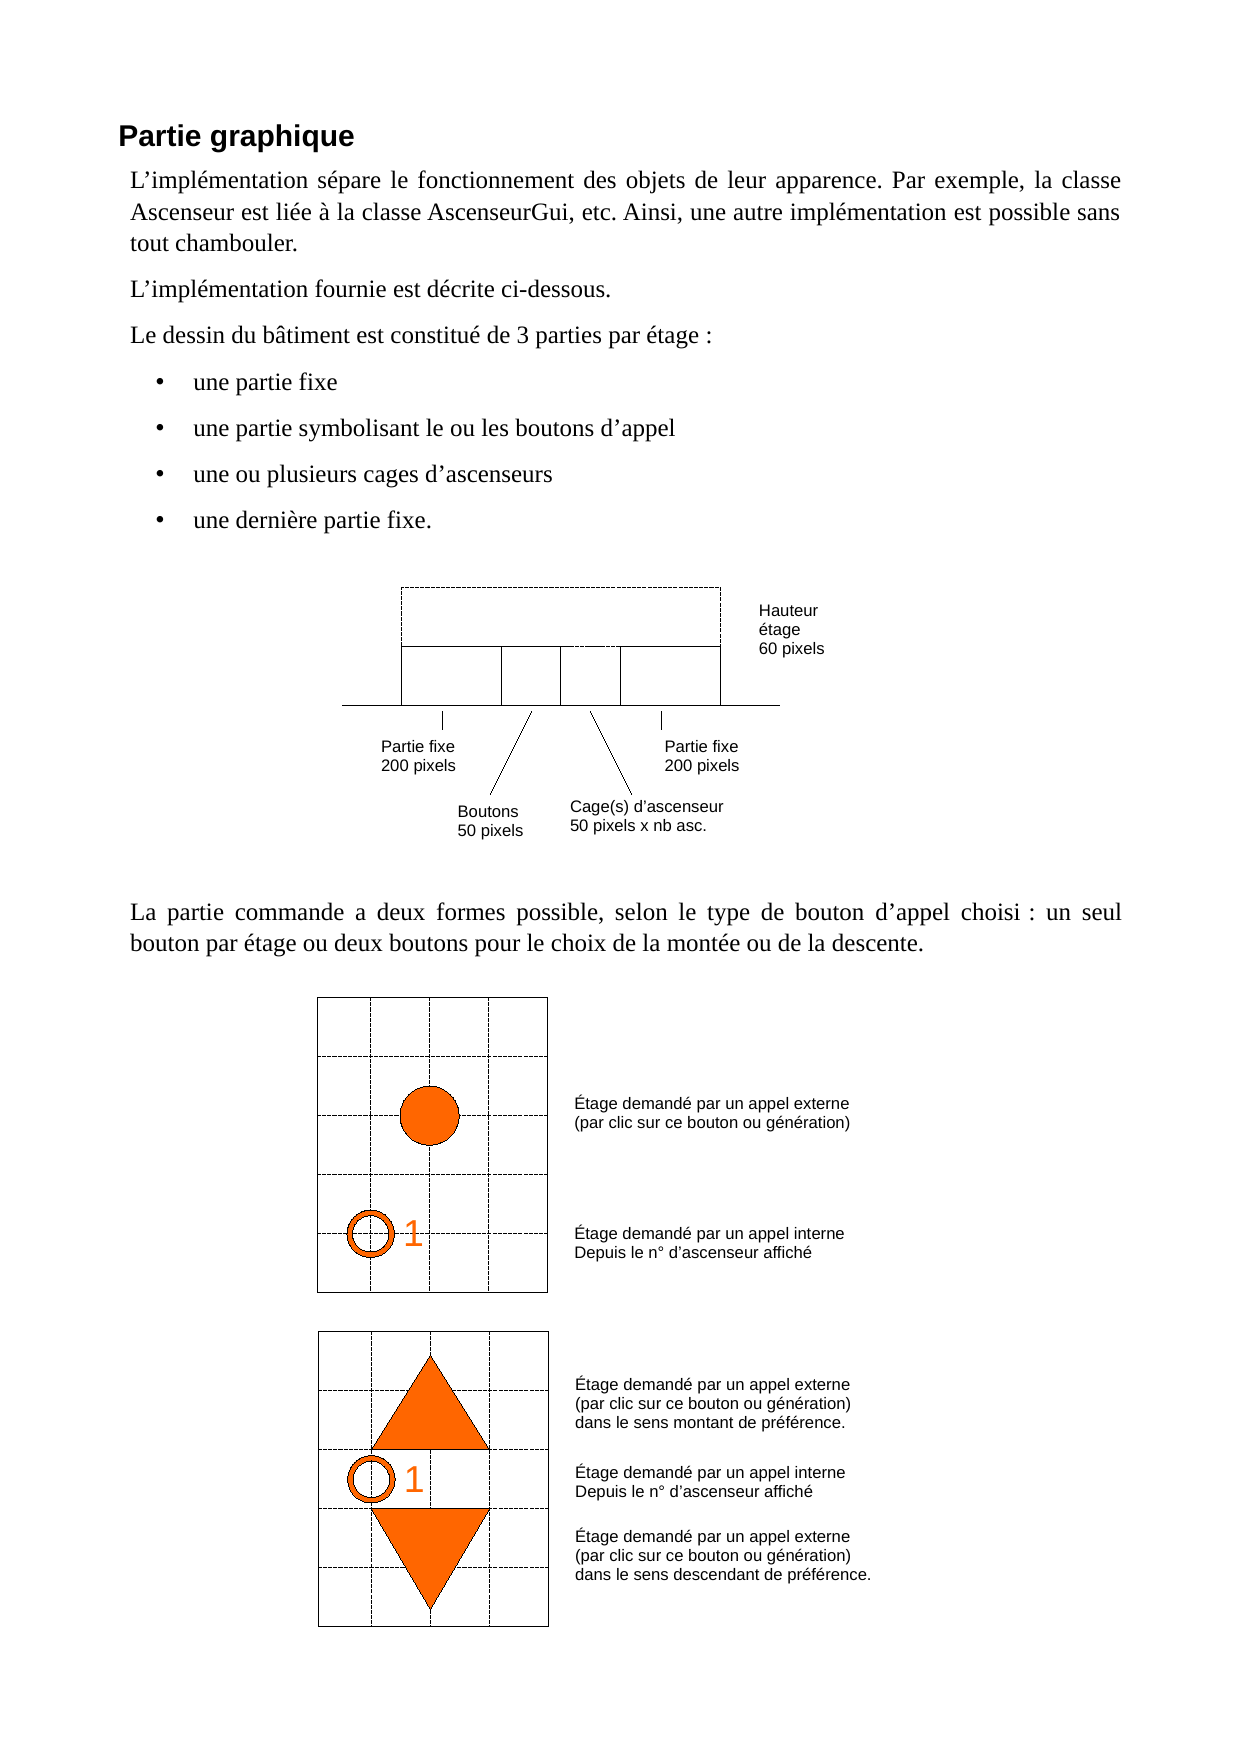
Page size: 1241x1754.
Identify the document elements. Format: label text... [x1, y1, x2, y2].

text L’implémentation sépare le fonctionnement des objets de leur apparence. Par exemple, la classe Ascenseur est liée à la classe AscenseurGui, etc. Ainsi, une autre implémentation est possible sans tout chambouler. [130, 165, 1122, 257]
list une partie fixe [156, 367, 1122, 396]
list une ou plusieurs cages d’ascenseurs [156, 459, 1122, 488]
list une partie symbolisant le ou les boutons d’appel [156, 413, 1122, 442]
text L’implémentation fournie est décrite ci-dessous. [130, 274, 1122, 303]
text La partie commande a deux formes possible, selon le type de bouton d’appel choisi : un seul bouton par étage ou deux boutons pour le choix de la montée ou de la descente. [130, 897, 1122, 957]
list une dernière partie fixe. [156, 505, 1122, 534]
text Le dessin du bâtiment est constitué de 3 parties par étage : [130, 321, 1122, 349]
subtitle Partie graphique [118, 118, 1122, 153]
